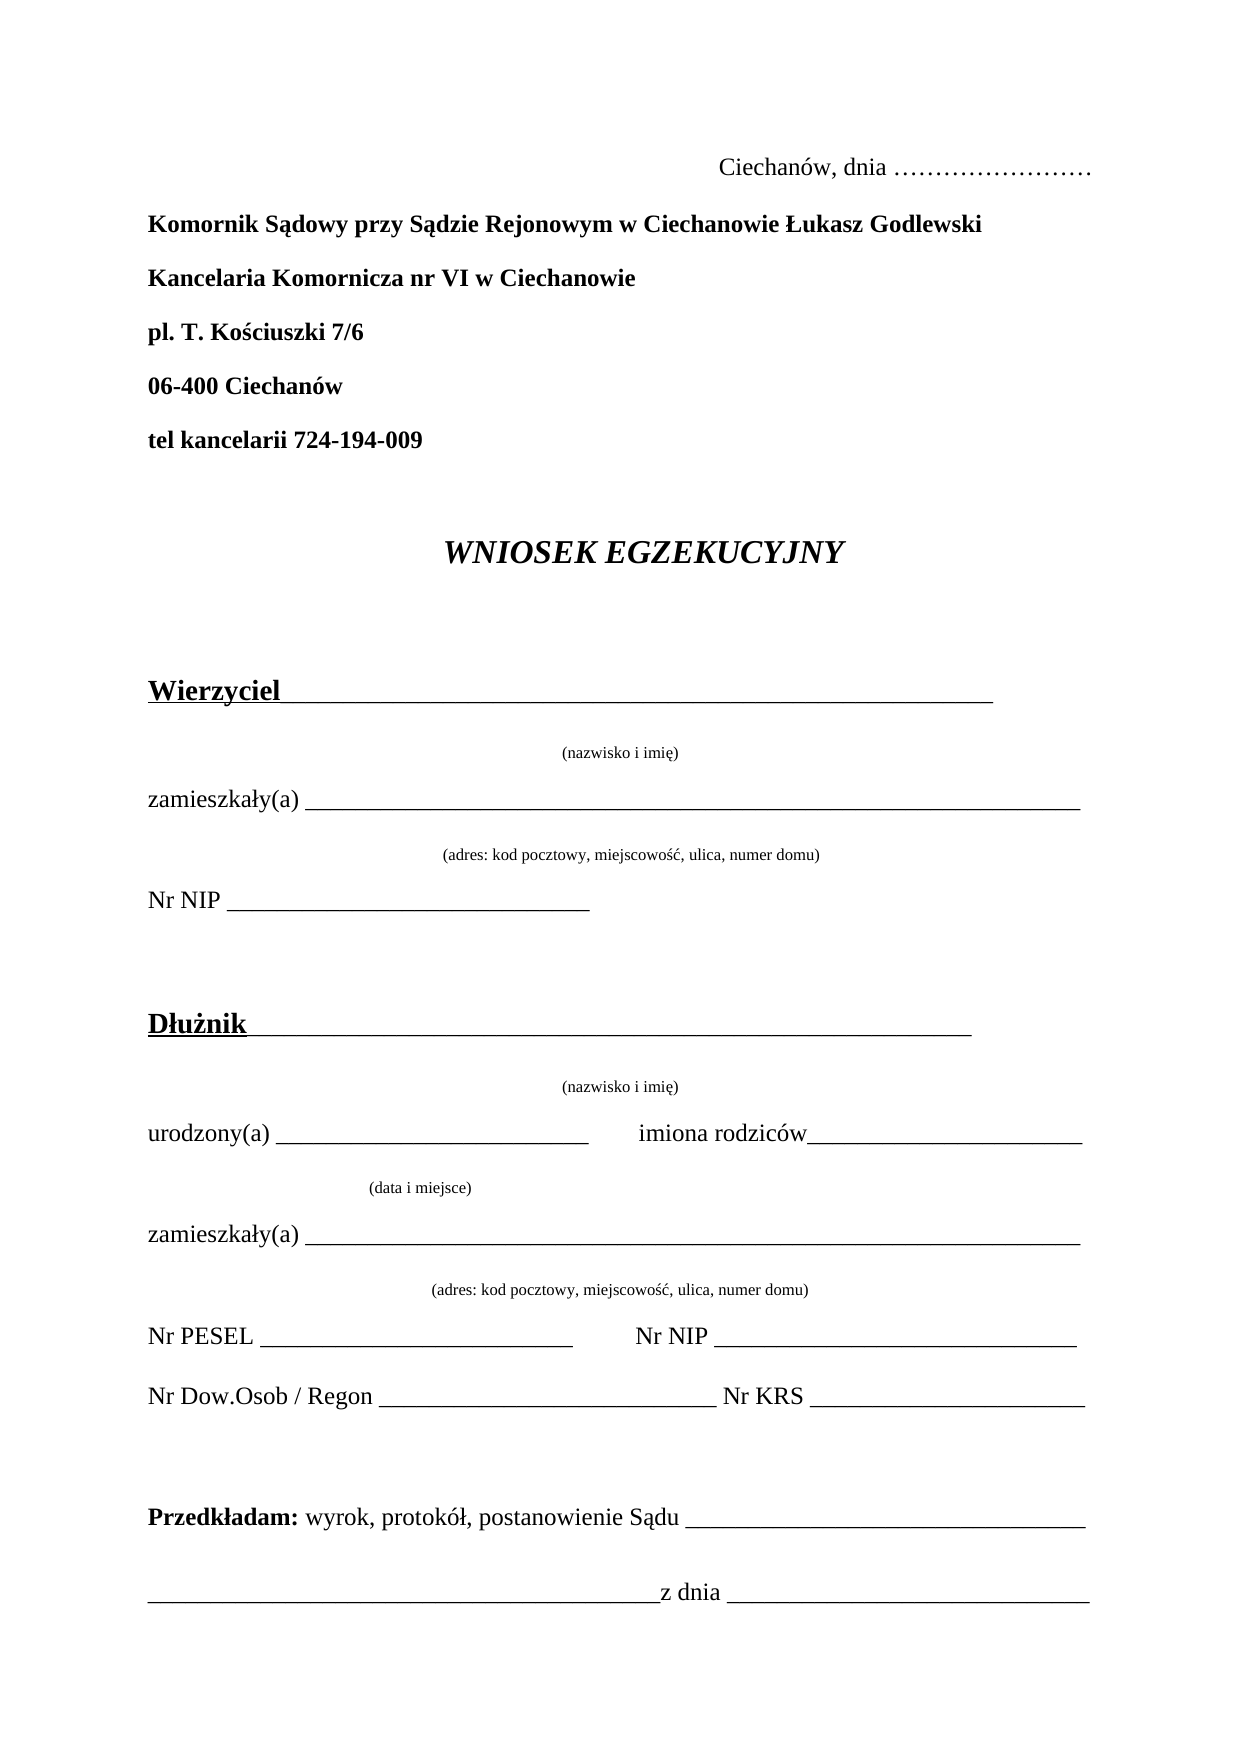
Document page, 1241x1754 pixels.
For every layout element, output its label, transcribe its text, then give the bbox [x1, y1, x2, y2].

text Nr NIP _____________________________ [148, 886, 1093, 914]
text zamieszkały(a) ______________________________________________________________ [148, 1219, 1093, 1248]
text (nazwisko i imię) [148, 743, 1093, 762]
text (nazwisko i imię) [148, 1076, 1093, 1096]
text Kancelaria Komornicza nr VI w Ciechanowie [148, 263, 1093, 292]
text (data i miejsce) [295, 1178, 1093, 1197]
text tel kancelarii 724-194-009 [148, 425, 1093, 454]
text pl. T. Kościuszki 7/6 [148, 317, 1093, 346]
text Nr Dow.Osob / Regon ___________________________ Nr KRS ______________________ [148, 1381, 1093, 1410]
text Nr PESEL _________________________ Nr NIP _____________________________ [148, 1321, 1093, 1350]
text 06-400 Ciechanów [148, 371, 1093, 400]
text Komornik Sądowy przy Sądzie Rejonowym w Ciechanowie Łukasz Godlewski [148, 209, 1093, 238]
text WNIOSEK EGZEKUCYJNY [369, 533, 1093, 571]
text Ciechanów, dnia …………………… [148, 152, 1093, 181]
text Dłużnik__________________________________________________________ [148, 1006, 1093, 1040]
text (adres: kod pocztowy, miejscowość, ulica, numer domu) [148, 1280, 1093, 1299]
text Wierzyciel_________________________________________________________ [148, 673, 1093, 706]
text Przedkładam: wyrok, protokół, postanowienie Sądu ________________________________ [148, 1502, 1093, 1531]
text _________________________________________z dnia _____________________________ [148, 1577, 1093, 1606]
text (adres: kod pocztowy, miejscowość, ulica, numer domu) [369, 844, 1093, 863]
text zamieszkały(a) ______________________________________________________________ [148, 784, 1093, 813]
text urodzony(a) _________________________ imiona rodziców______________________ [148, 1118, 1093, 1146]
